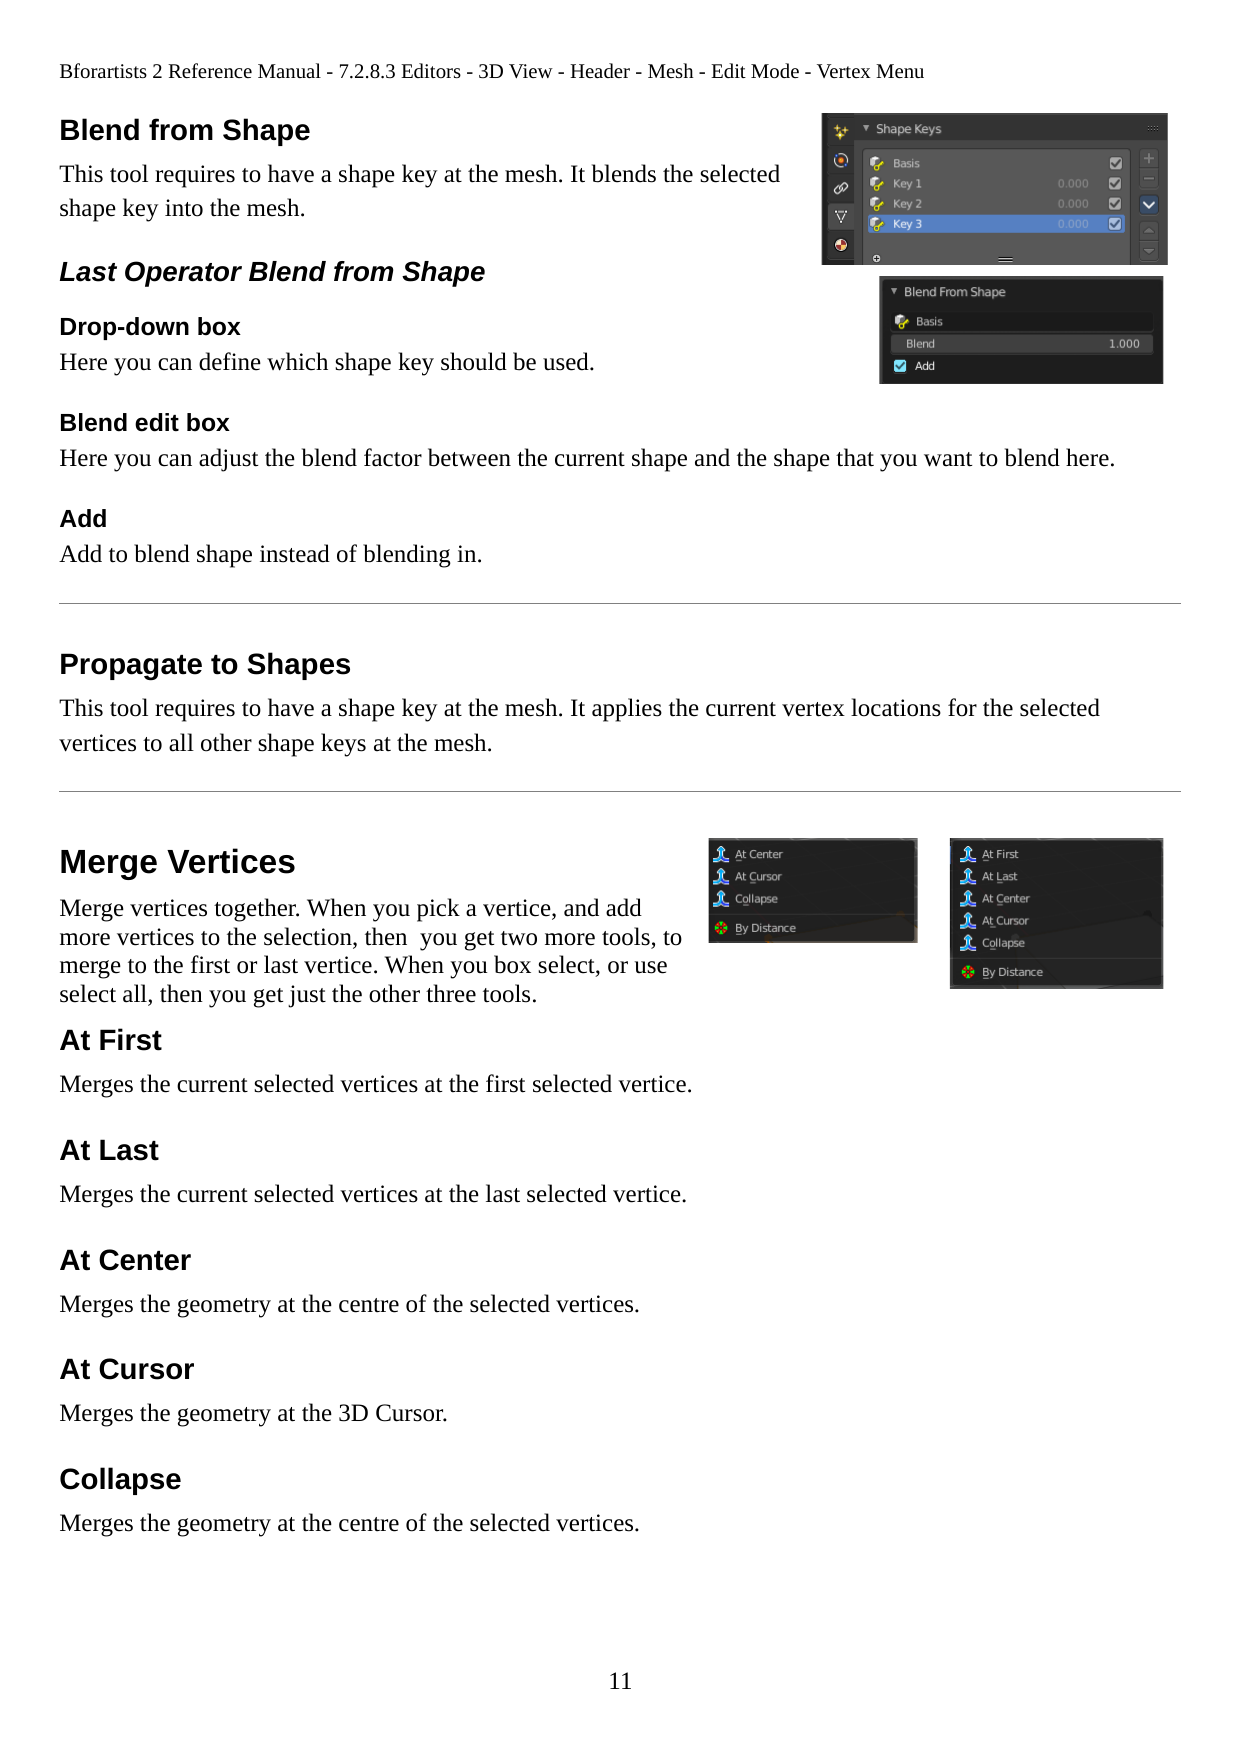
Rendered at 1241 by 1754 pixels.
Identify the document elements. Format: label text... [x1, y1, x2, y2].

subtitle Merge Vertices [59, 842, 708, 881]
text Merges the geometry at the centre of the selected vertices. [59, 1508, 1181, 1537]
text Add to blend shape instead of blending in. [59, 539, 1181, 568]
picture [949, 838, 1164, 989]
subtitle Last Operator Blend from Shape [59, 255, 1181, 287]
picture [821, 113, 1168, 265]
subtitle At Cursor [59, 1352, 1181, 1386]
subtitle At First [59, 1023, 1181, 1056]
picture [879, 276, 1164, 384]
text Merges the current selected vertices at the last selected vertice. [59, 1179, 1181, 1207]
subtitle Propagate to Shapes [59, 647, 1181, 681]
subtitle Add [59, 504, 1181, 533]
subtitle Blend edit box [59, 408, 1181, 437]
text Merges the geometry at the 3D Cursor. [59, 1398, 1181, 1427]
picture [708, 838, 918, 943]
subtitle [1164, 312, 1181, 340]
subtitle [918, 842, 949, 881]
subtitle [1168, 113, 1181, 146]
text Merge vertices together. When you pick a vertice, and add more vertices to the selection, then you get two more tools, to merge to the first or last vertice. When you box select, or use select all, then you get just the other three tools. [59, 893, 1181, 1008]
subtitle Collapse [59, 1462, 1181, 1496]
subtitle At Center [59, 1242, 1181, 1276]
subtitle At Last [59, 1132, 1181, 1166]
subtitle [1164, 842, 1181, 881]
text Here you can adjust the blend factor between the current shape and the shape that you want to blend here. [59, 443, 1181, 472]
text Here you can define which shape key should be used. [59, 347, 879, 375]
text This tool requires to have a shape key at the mesh. It applies the current vertex locations for the selected vertices to all other shape keys at the mesh. [59, 693, 1181, 757]
subtitle Drop-down box [59, 312, 879, 340]
text This tool requires to have a shape key at the mesh. It blends the selected shape key into the mesh. [59, 159, 821, 222]
subtitle Blend from Shape [59, 113, 821, 146]
text Merges the current selected vertices at the first selected vertice. [59, 1069, 1181, 1098]
text Merges the geometry at the centre of the selected vertices. [59, 1289, 1181, 1317]
